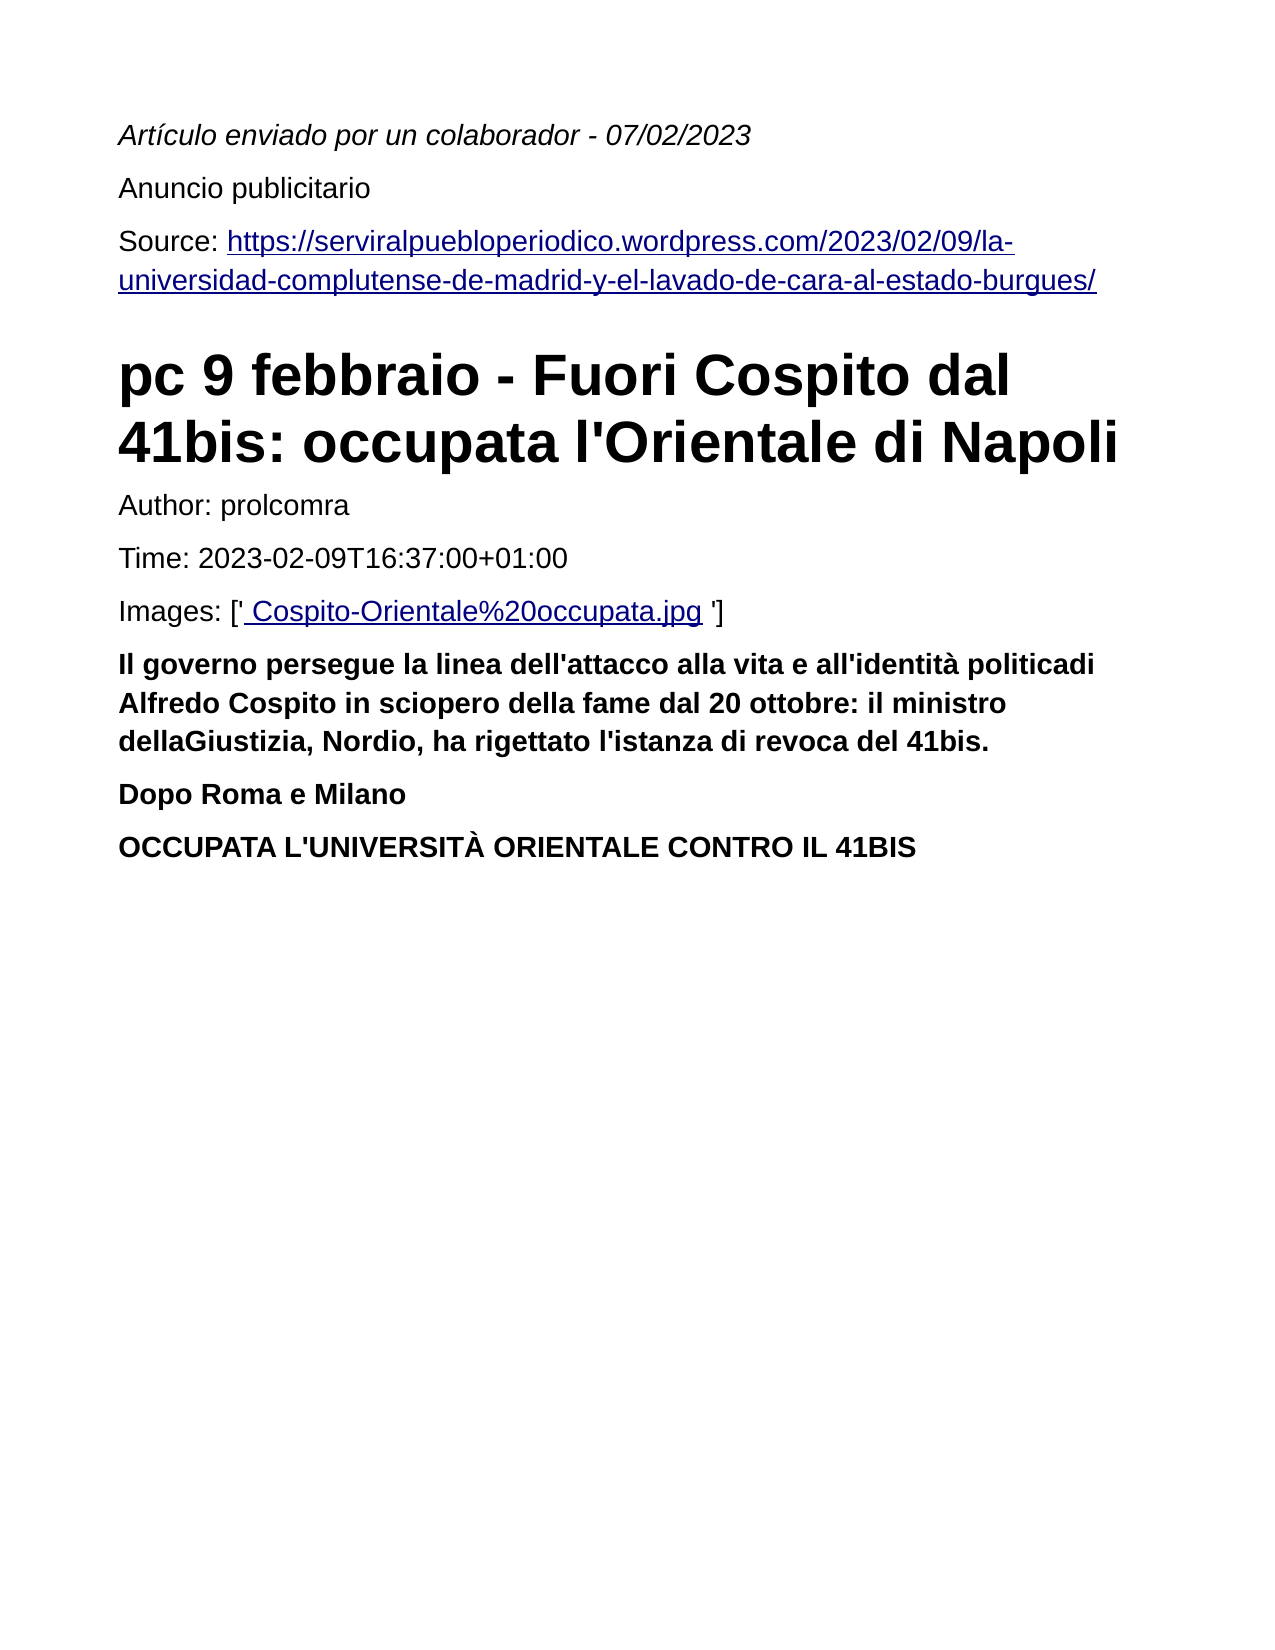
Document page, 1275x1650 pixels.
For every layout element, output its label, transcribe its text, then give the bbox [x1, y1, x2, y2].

text Source: https://serviralpuebloperiodico.wordpress.com/2023/02/09/la-universidad-complutense-de-madrid-y-el-lavado-de-cara-al-estado-burgues/ [118, 224, 1157, 296]
subtitle pc 9 febbraio - Fuori Cospito dal 41bis: occupata l'Orientale di Napoli [118, 341, 1157, 475]
text Images: [' Cospito-Orientale%20occupata.jpg '] [118, 594, 1157, 627]
text OCCUPATA L'UNIVERSITÀ ORIENTALE CONTRO IL 41BIS [118, 830, 1157, 864]
text Artículo enviado por un colaborador - 07/02/2023 [118, 118, 1157, 152]
text Dopo Roma e Milano [118, 777, 1157, 811]
text Time: 2023-02-09T16:37:00+01:00 [118, 541, 1157, 574]
text Author: prolcomra [118, 488, 1157, 521]
text Il governo persegue la linea dell'attacco alla vita e all'identità politicadi Alfredo Cospito in sciopero della fame dal 20 ottobre: il ministro dellaGiustizia, Nordio, ha rigettato l'istanza di revoca del 41bis. [118, 647, 1157, 758]
text Anuncio publicitario [118, 171, 1157, 205]
